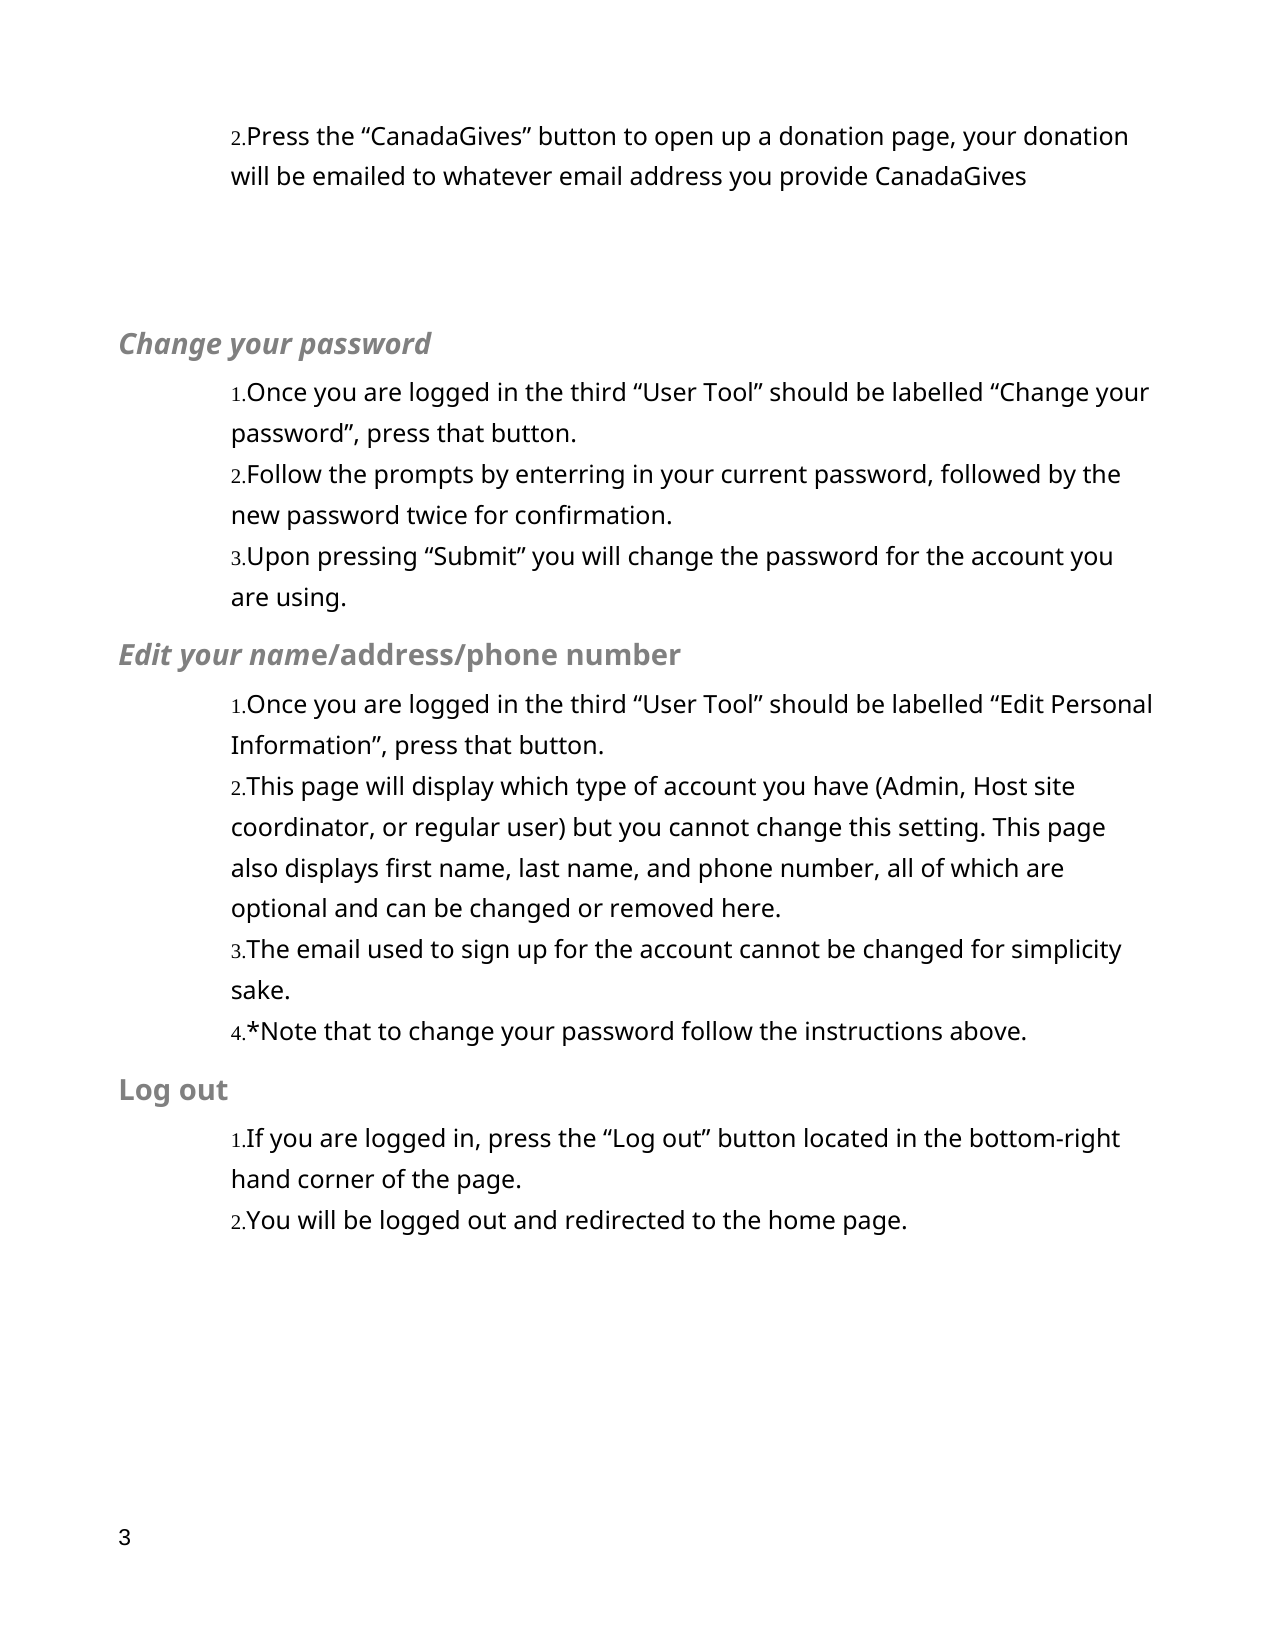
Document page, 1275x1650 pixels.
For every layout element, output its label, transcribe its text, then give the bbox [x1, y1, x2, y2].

subtitle Change your password [118, 323, 1157, 363]
list The email used to sign up for the account cannot be changed for simplicity sake. [118, 932, 1157, 1007]
list Upon pressing “Submit” you will change the password for the account you are using. [118, 538, 1157, 613]
list If you are logged in, press the “Log out” button located in the bottom-right hand corner of the page. [118, 1121, 1157, 1196]
list *Note that to change your password follow the instructions above. [118, 1013, 1157, 1048]
subtitle Edit your name/address/phone number [118, 635, 1157, 674]
list Press the “CanadaGives” button to open up a donation page, your donation will be emailed to whatever email address you provide CanadaGives [118, 118, 1157, 193]
list Follow the prompts by enterring in your current password, followed by the new password twice for confirmation. [118, 457, 1157, 532]
list Once you are logged in the third “User Tool” should be labelled “Edit Personal Information”, press that button. [118, 687, 1157, 762]
subtitle Log out [118, 1069, 1157, 1109]
list You will be logged out and redirected to the home page. [118, 1203, 1157, 1237]
list Once you are logged in the third “User Tool” should be labelled “Change your password”, press that button. [118, 375, 1157, 450]
list This page will display which type of account you have (Admin, Host site coordinator, or regular user) but you cannot change this setting. This page also displays first name, last name, and phone number, all of which are optional and can be changed or removed here. [118, 768, 1157, 925]
